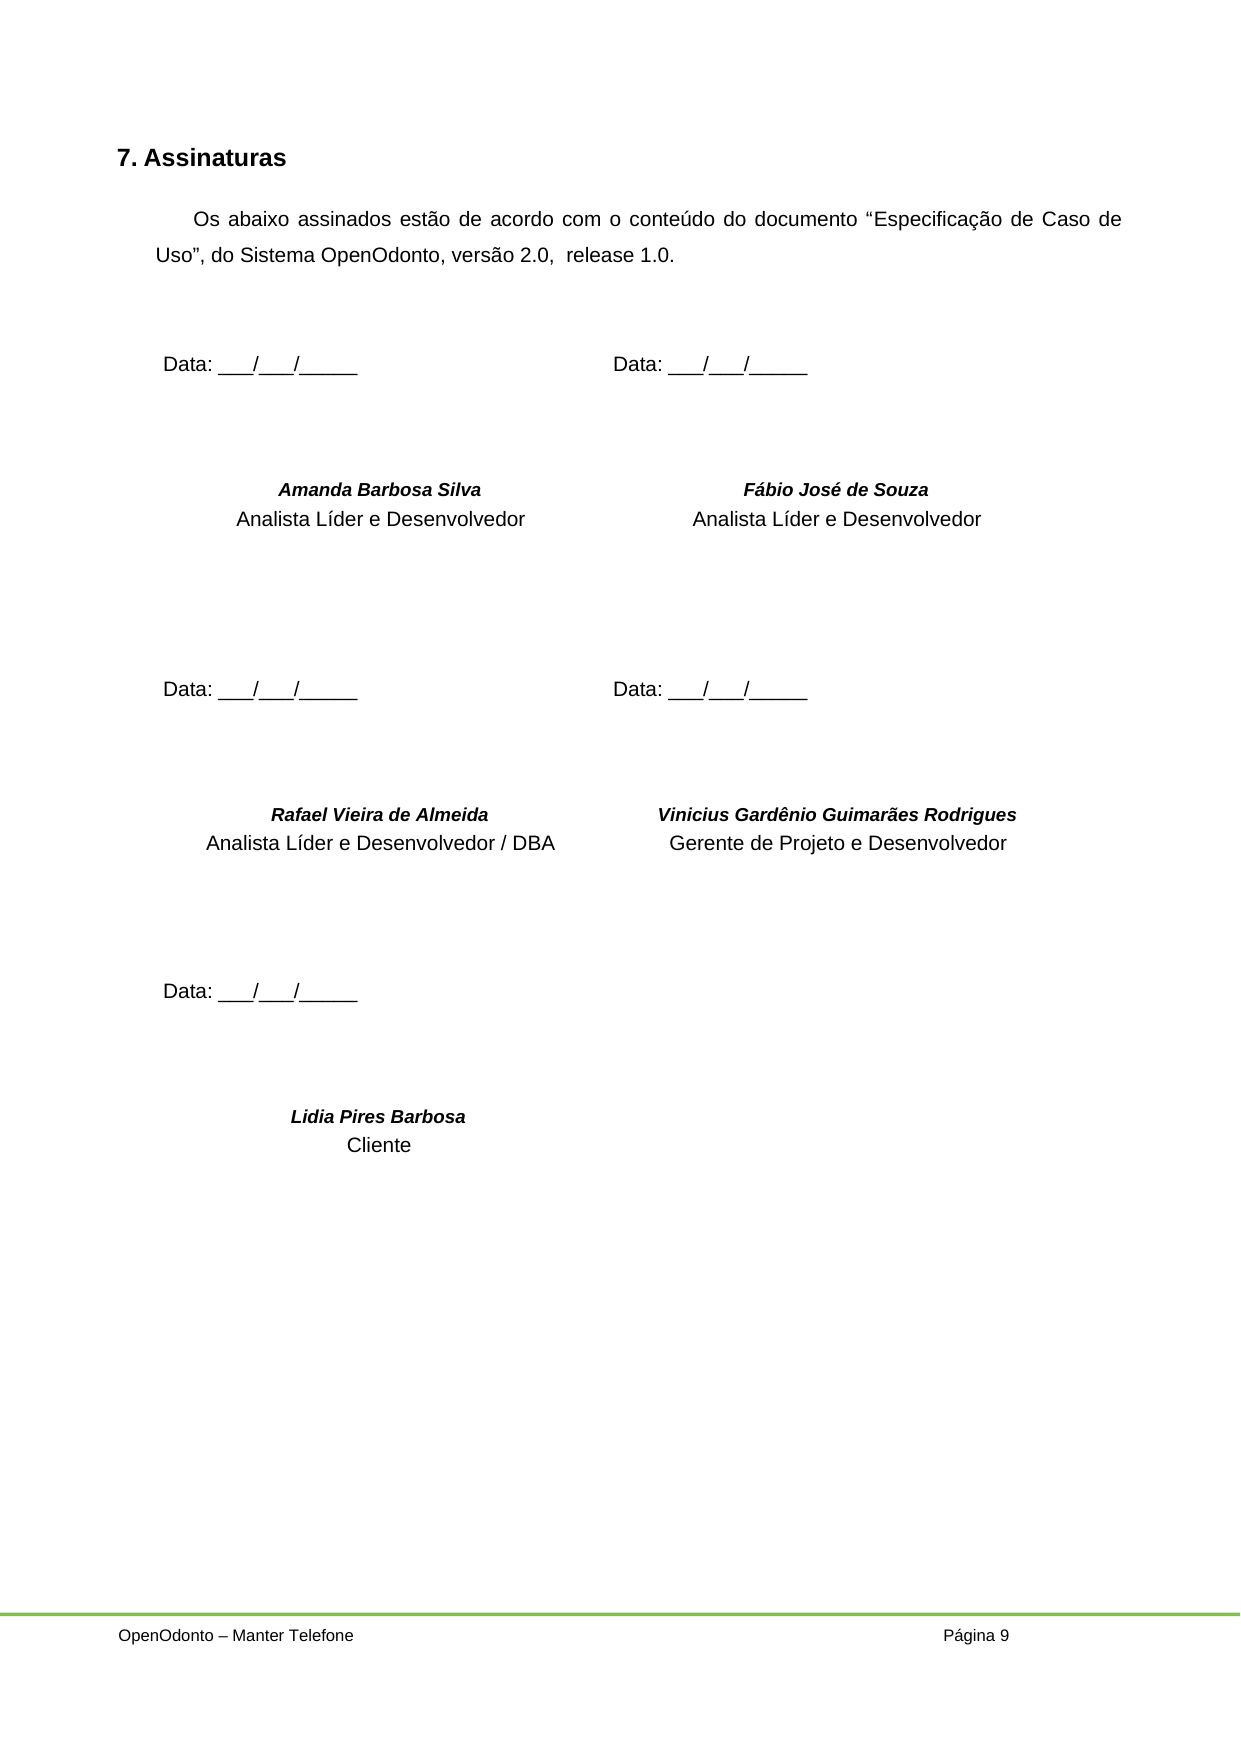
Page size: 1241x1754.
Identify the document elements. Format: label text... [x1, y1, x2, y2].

table_header Data: ___/___/_____ [156, 315, 606, 472]
table_cell Amanda Barbosa Silva Analista Líder e Desenvolvedor [156, 473, 606, 567]
table_cell Rafael Vieira de Almeida Analista Líder e Desenvolvedor / DBA [156, 797, 606, 892]
subtitle 7. Assinaturas [117, 143, 1122, 172]
table_header Data: ___/___/_____ [606, 315, 1068, 472]
table_cell Vinicius Gardênio Guimarães Rodrigues Gerente de Projeto e Desenvolvedor [606, 797, 1070, 892]
table_header Data: ___/___/_____ [156, 640, 606, 797]
title Os abaixo assinados estão de acordo com o conteúdo do documento “Especificação de Caso de Uso”, do Sistema OpenOdonto, versão 2.0, release 1.0. [155, 207, 1122, 267]
table_header Data: ___/___/_____ [606, 640, 1070, 797]
table_header Data: ___/___/_____ [156, 942, 602, 1099]
table_cell Lidia Pires Barbosa Cliente [156, 1099, 602, 1170]
table_cell Fábio José de Souza Analista Líder e Desenvolvedor [606, 473, 1068, 567]
